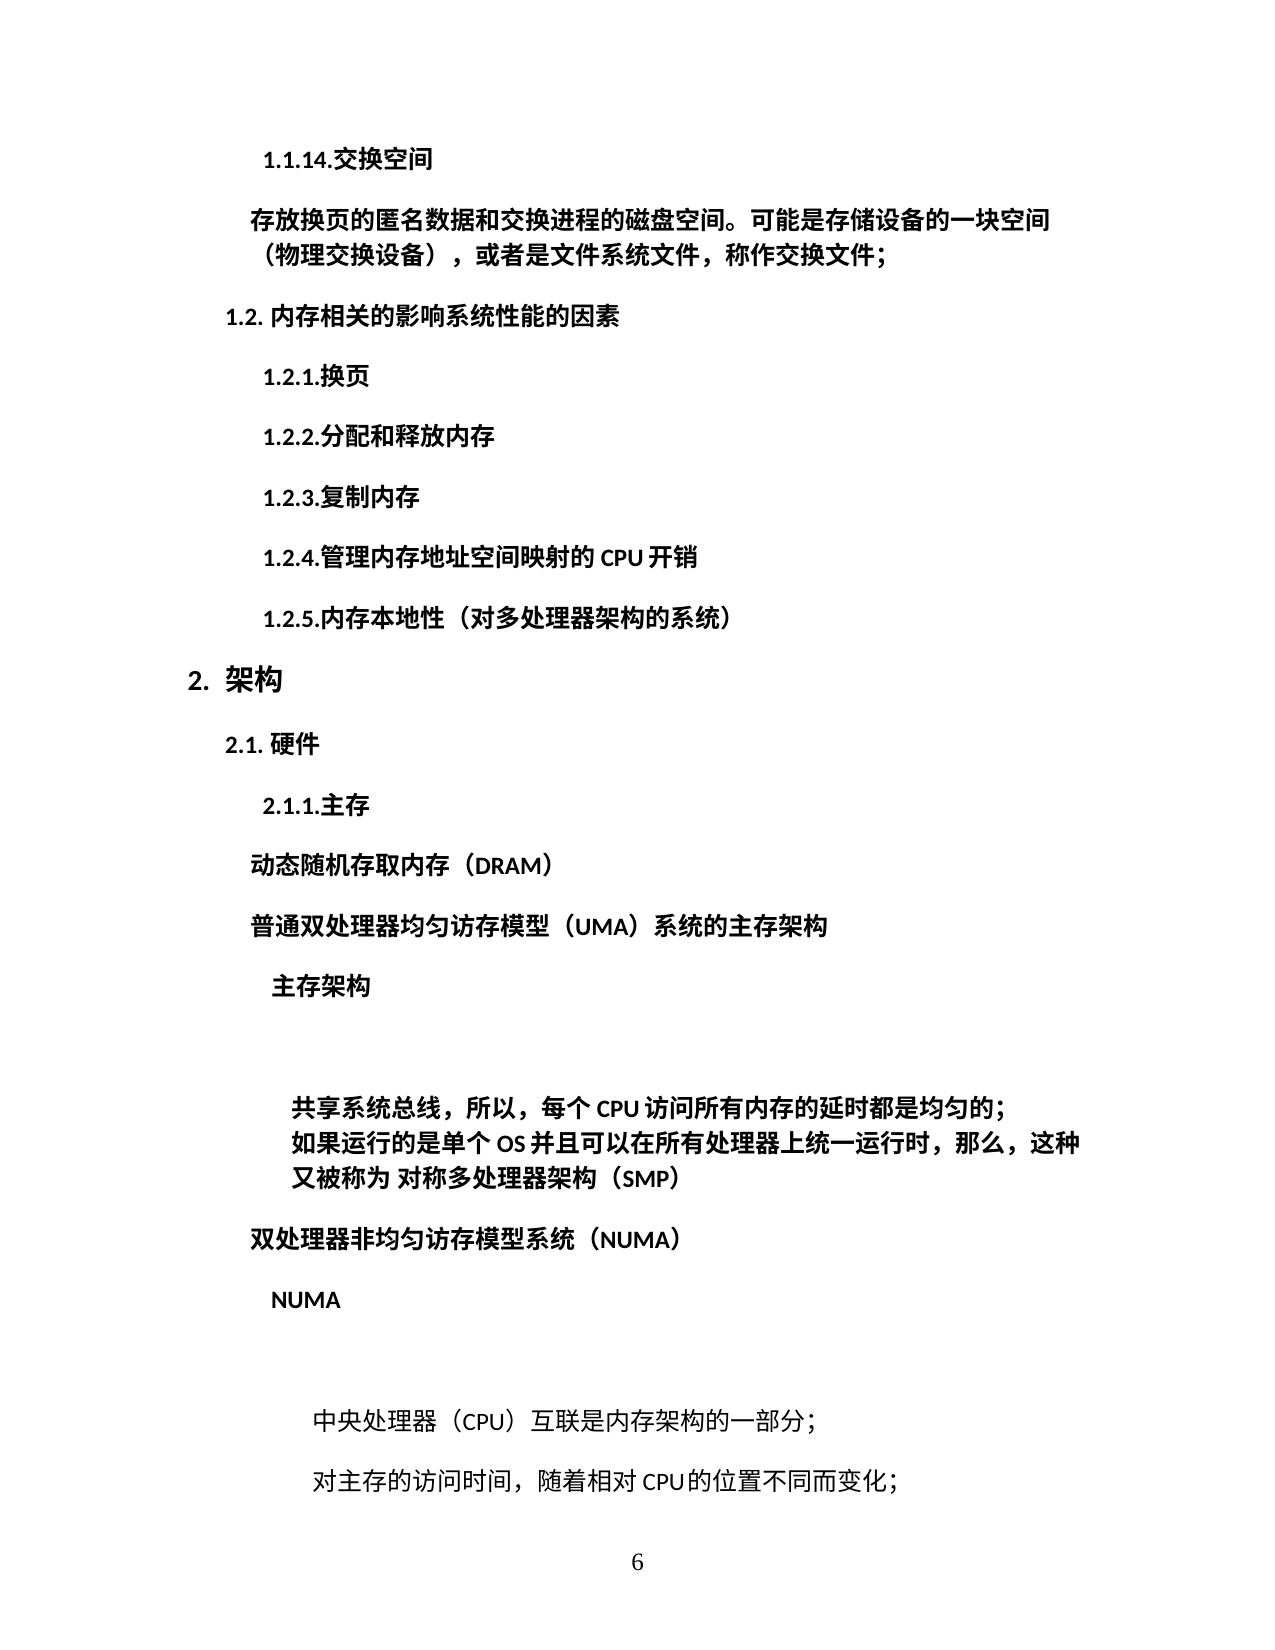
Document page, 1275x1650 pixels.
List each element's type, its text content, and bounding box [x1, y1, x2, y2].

subtitle 换页 [262, 367, 1087, 392]
subtitle 对主存的访问时间，随着相对CPU 的位置不同而变化； [312, 1472, 1087, 1497]
subtitle 主存架构 [271, 977, 1087, 1002]
subtitle 内存本地性（对多处理器架构的系统） [262, 608, 1087, 633]
subtitle NUMA [271, 1290, 1087, 1315]
subtitle 复制内存 [262, 487, 1087, 512]
subtitle 硬件 [225, 735, 1087, 760]
subtitle 分配和释放内存 [262, 427, 1087, 452]
subtitle 交换空间 [262, 150, 1087, 175]
subtitle 管理内存地址空间映射的CPU开销 [262, 548, 1087, 573]
subtitle 动态随机存取内存（DRAM） [250, 856, 1087, 881]
subtitle 双处理器非均匀访存模型系统（NUMA） [250, 1229, 1087, 1254]
subtitle 普通双处理器均匀访存模型（UMA）系统的主存架构 [250, 916, 1087, 941]
subtitle 中央处理器（CPU）互联是内存架构的一部分； [312, 1411, 1087, 1436]
subtitle 共享系统总线，所以，每个CPU访问所有内存的延时都是均匀的； 如果运行的是单个OS并且可以在所有处理器上统一运行时，那么，这种又被称为 对称多处理器架构（SMP） [292, 1098, 1087, 1194]
subtitle 存放换页的匿名数据和交换进程的磁盘空间。可能是存储设备的一块空间（物理交换设备），或者是文件系统文件，称作交换文件； [250, 210, 1087, 271]
subtitle 内存相关的影响系统性能的因素 [225, 306, 1087, 331]
subtitle 架构 [187, 669, 1087, 698]
subtitle 主存 [262, 796, 1087, 821]
